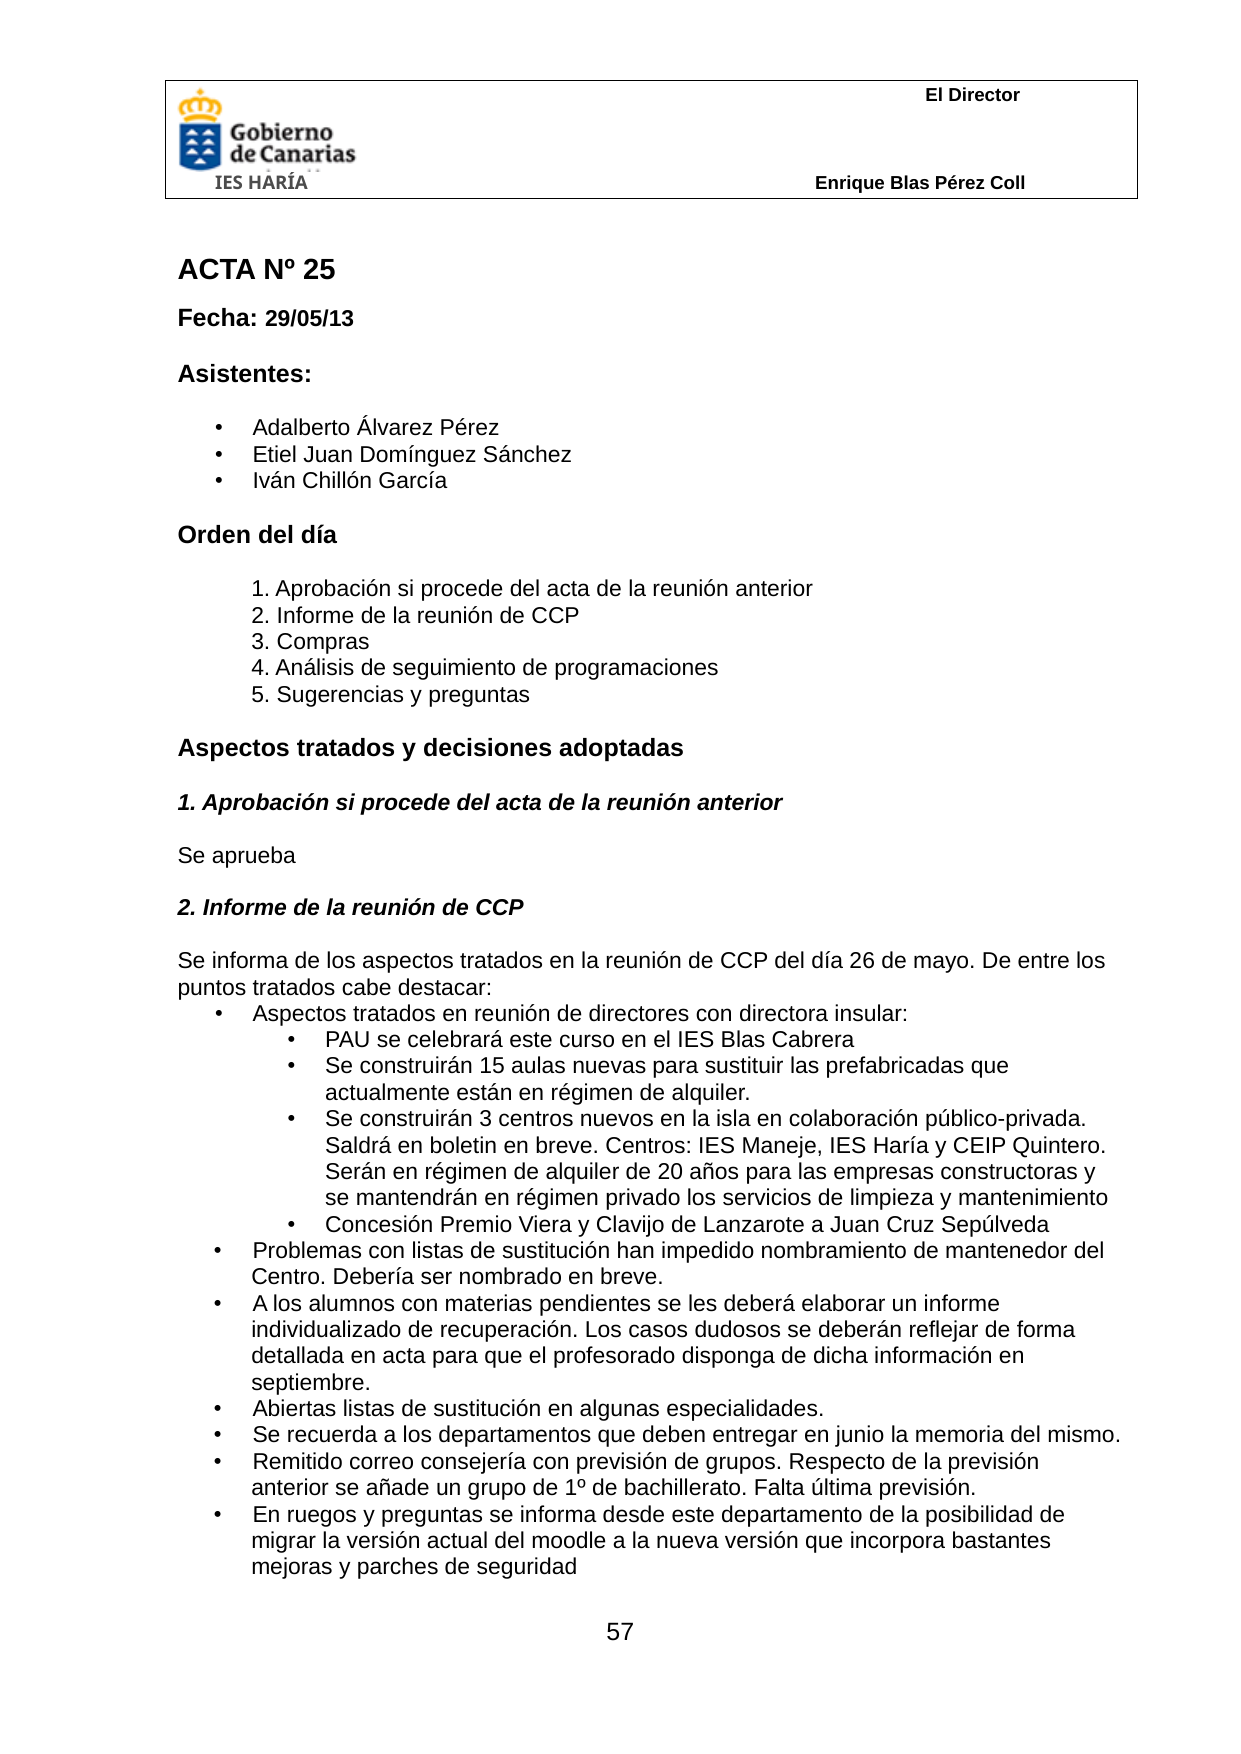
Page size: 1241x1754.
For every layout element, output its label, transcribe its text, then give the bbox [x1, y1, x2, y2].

list A los alumnos con materias pendientes se les deberá elaborar un informe individualizado de recuperación. Los casos dudosos se deberán reflejar de forma detallada en acta para que el profesorado disponga de dicha información en septiembre. [213, 1290, 1122, 1395]
text 1. Aprobación si procede del acta de la reunión anterior [251, 575, 1122, 602]
list Abiertas listas de sustitución en algunas especialidades. [213, 1395, 1122, 1421]
subtitle Asistentes: [177, 358, 1122, 387]
list PAU se celebrará este curso en el IES Blas Cabrera [287, 1026, 1122, 1052]
list Concesión Premio Viera y Clavijo de Lanzarote a Juan Cruz Sepúlveda [287, 1211, 1122, 1237]
list Problemas con listas de sustitución han impedido nombramiento de mantenedor del Centro. Debería ser nombrado en breve. [213, 1237, 1122, 1290]
text 3. Compras [251, 628, 1122, 654]
picture [173, 85, 359, 172]
text Se informa de los aspectos tratados en la reunión de CCP del día 26 de mayo. De entre los puntos tratados cabe destacar: [177, 947, 1122, 1000]
list Aspectos tratados en reunión de directores con directora insular: [215, 1000, 1122, 1026]
list Se construirán 15 aulas nuevas para sustituir las prefabricadas que actualmente están en régimen de alquiler. [287, 1052, 1122, 1105]
text 4. Análisis de seguimiento de programaciones [251, 654, 1122, 681]
list En ruegos y preguntas se informa desde este departamento de la posibilidad de migrar la versión actual del moodle a la nueva versión que incorpora bastantes mejoras y parches de seguridad [213, 1501, 1122, 1579]
list Se recuerda a los departamentos que deben entregar en junio la memoria del mismo. [213, 1421, 1122, 1448]
subtitle Orden del día [177, 519, 1122, 548]
subtitle 1. Aprobación si procede del acta de la reunión anterior [177, 789, 1122, 815]
subtitle 2. Informe de la reunión de CCP [177, 894, 1122, 921]
subtitle Fecha: 29/05/13 [177, 303, 1122, 332]
list Remitido correo consejería con previsión de grupos. Respecto de la previsión anterior se añade un grupo de 1º de bachillerato. Falta última previsión. [213, 1448, 1122, 1501]
text Se aprueba [177, 842, 1122, 868]
subtitle ACTA Nº 25 [177, 252, 1122, 285]
list Se construirán 3 centros nuevos en la isla en colaboración público-privada. Saldrá en boletin en breve. Centros: IES Maneje, IES Haría y CEIP Quintero. Serán en régimen de alquiler de 20 años para las empresas constructoras y se mantendrán en régimen privado los servicios de limpieza y mantenimiento [287, 1105, 1122, 1211]
list Adalberto Álvarez Pérez [215, 414, 1122, 441]
list Iván Chillón García [215, 467, 1122, 493]
list Etiel Juan Domínguez Sánchez [215, 441, 1122, 467]
subtitle Aspectos tratados y decisiones adoptadas [177, 733, 1122, 762]
text 2. Informe de la reunión de CCP [251, 602, 1122, 628]
text 5. Sugerencias y preguntas [251, 681, 1122, 707]
